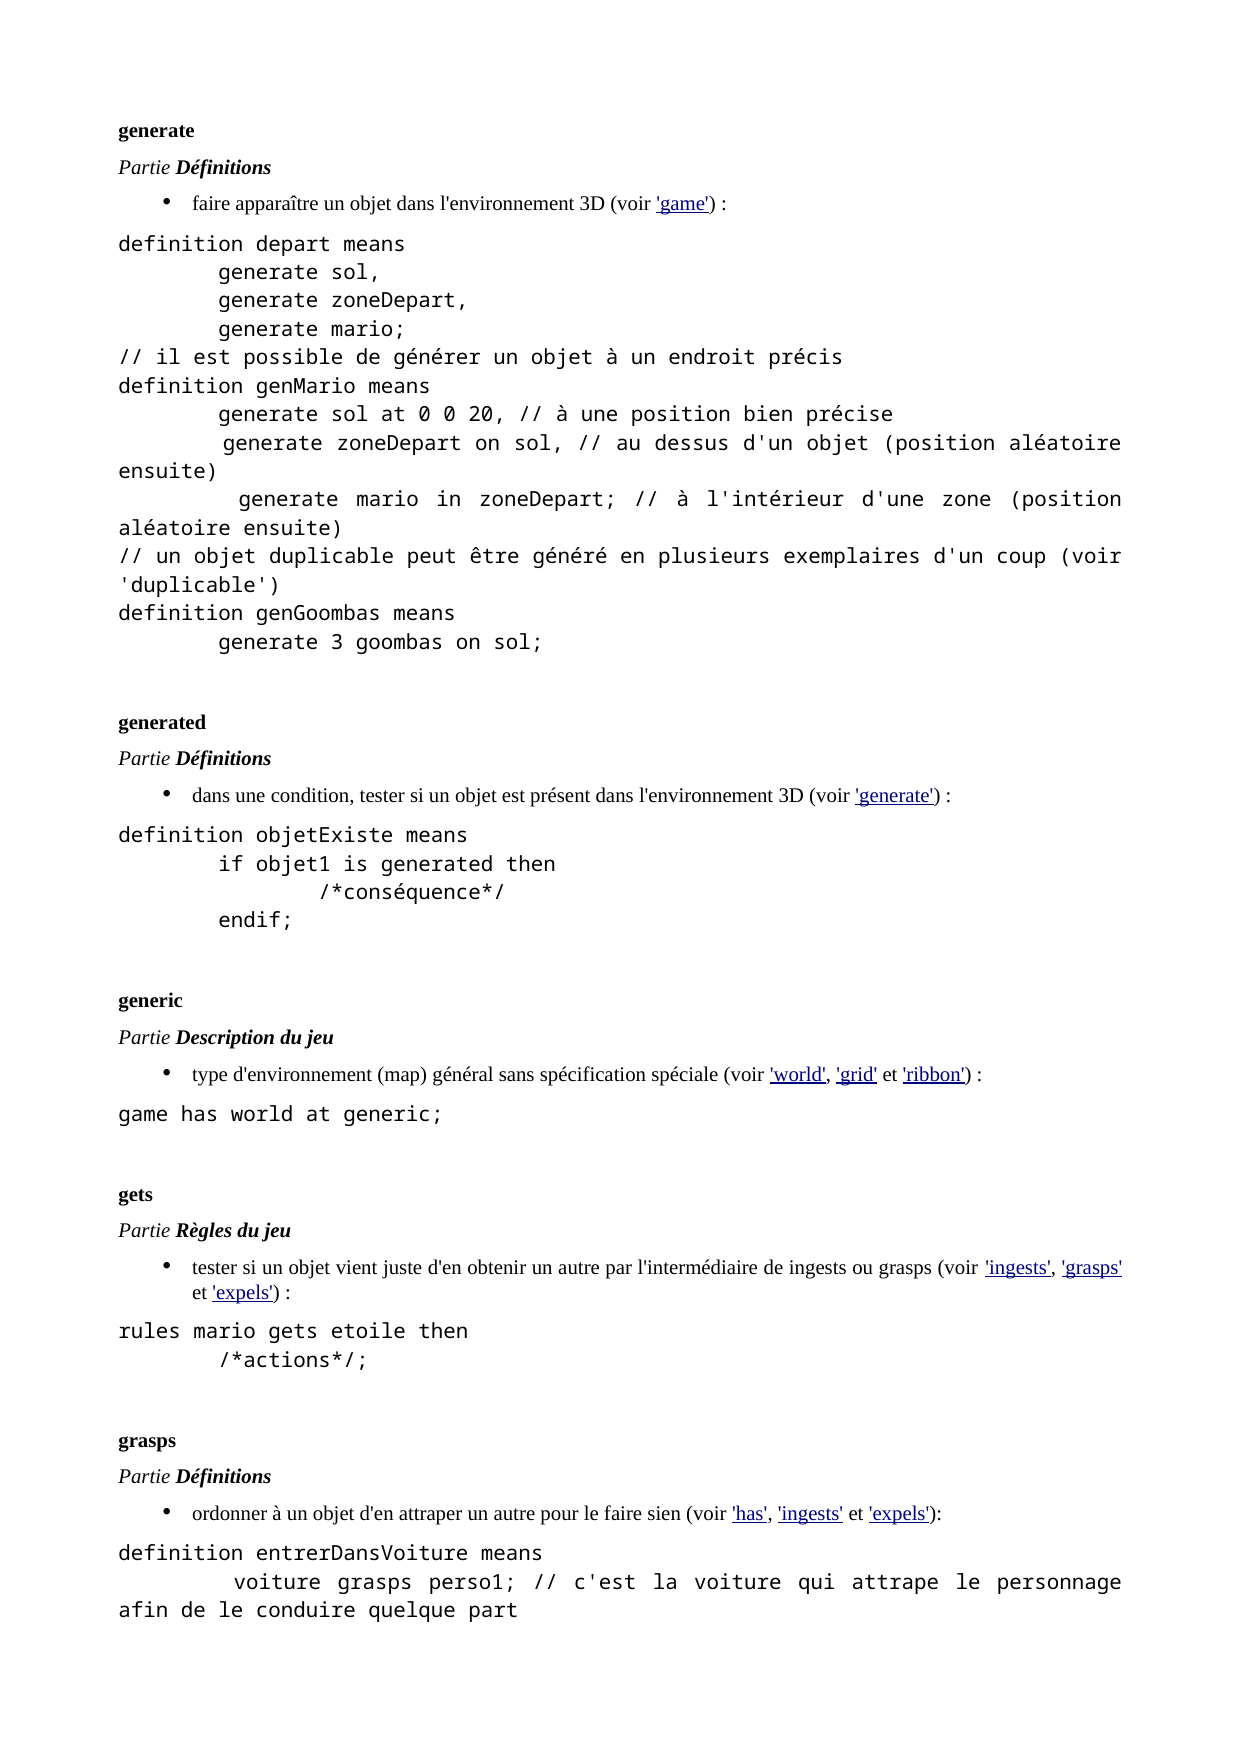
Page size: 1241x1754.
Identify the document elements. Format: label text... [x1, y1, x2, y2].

subtitle gets [118, 1182, 1122, 1206]
text endif; [118, 906, 1122, 934]
list ordonner à un objet d'en attraper un autre pour le faire sien (voir 'has', 'ingests' et 'expels'): [162, 1501, 1122, 1526]
text definition objetExiste means [118, 820, 1122, 849]
text generate zoneDepart, [118, 286, 1122, 314]
list tester si un objet vient juste d'en obtenir un autre par l'intermédiaire de ingests ou grasps (voir 'ingests', 'grasps' et 'expels') : [162, 1255, 1122, 1304]
text Partie Définitions [118, 1464, 1122, 1488]
text Partie Définitions [118, 746, 1122, 770]
text definition entrerDansVoiture means [118, 1538, 1122, 1567]
text Partie Règles du jeu [118, 1218, 1122, 1242]
subtitle generated [118, 710, 1122, 734]
subtitle grasps [118, 1428, 1122, 1452]
text generate sol, [118, 257, 1122, 286]
list type d'environnement (map) général sans spécification spéciale (voir 'world', 'grid' et 'ribbon') : [162, 1062, 1122, 1086]
subtitle generate [118, 118, 1122, 142]
text Partie Définitions [118, 155, 1122, 179]
text generate mario in zoneDepart; // à l'intérieur d'une zone (position aléatoire ensuite) [118, 484, 1122, 541]
text /*actions*/; [118, 1345, 1122, 1373]
text generate sol at 0 0 20, // à une position bien précise [118, 399, 1122, 428]
subtitle generic [118, 988, 1122, 1012]
text definition genGoombas means [118, 598, 1122, 627]
text if objet1 is generated then [118, 849, 1122, 877]
text // un objet duplicable peut être généré en plusieurs exemplaires d'un coup (voir 'duplicable') [118, 541, 1122, 598]
text definition depart means [118, 229, 1122, 257]
text game has world at generic; [118, 1099, 1122, 1127]
text Partie Description du jeu [118, 1025, 1122, 1049]
text generate 3 goombas on sol; [118, 627, 1122, 655]
text rules mario gets etoile then [118, 1316, 1122, 1345]
text /*conséquence*/ [118, 877, 1122, 906]
text voiture grasps perso1; // c'est la voiture qui attrape le personnage afin de le conduire quelque part [118, 1567, 1122, 1624]
text generate mario; [118, 314, 1122, 342]
text generate zoneDepart on sol, // au dessus d'un objet (position aléatoire ensuite) [118, 428, 1122, 484]
text definition genMario means [118, 371, 1122, 399]
list dans une condition, tester si un objet est présent dans l'environnement 3D (voir 'generate') : [162, 783, 1122, 808]
text // il est possible de générer un objet à un endroit précis [118, 342, 1122, 371]
list faire apparaître un objet dans l'environnement 3D (voir 'game') : [162, 191, 1122, 216]
